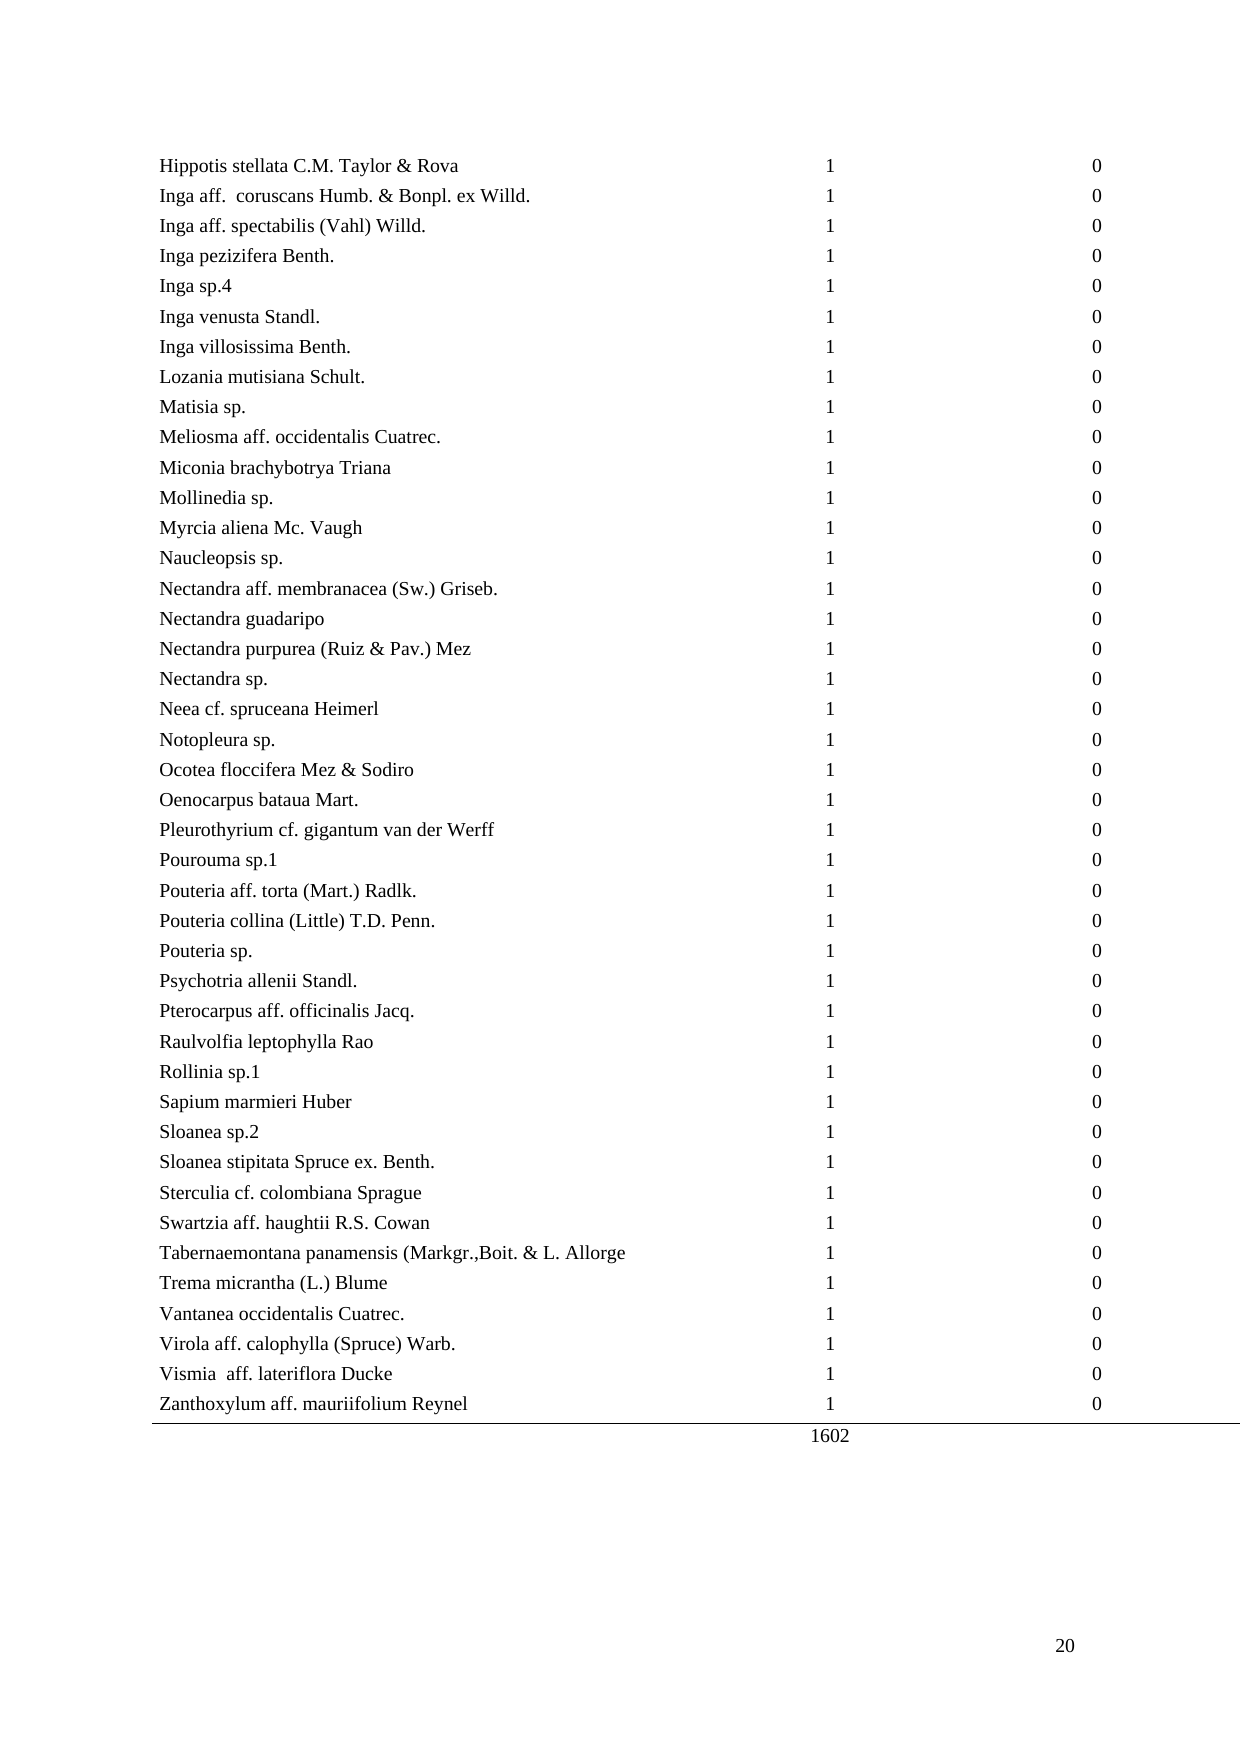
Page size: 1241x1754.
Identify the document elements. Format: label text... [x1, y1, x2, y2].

table_cell 0 [933, 637, 1240, 667]
table_cell Oenocarpus bataua Mart. [152, 788, 727, 818]
table_cell 0 [933, 1271, 1240, 1301]
table_cell Miconia brachybotrya Triana [152, 456, 727, 486]
table_cell 0 [933, 1301, 1240, 1332]
table_cell Myrcia aliena Mc. Vaugh [152, 516, 727, 546]
table_cell Nectandra guadaripo [152, 607, 727, 637]
table_cell 0 [933, 516, 1240, 546]
table_cell Inga sp.4 [152, 274, 727, 304]
table_cell Vismia aff. lateriflora Ducke [152, 1362, 727, 1392]
table_cell 1 [727, 1241, 933, 1271]
table_cell 1 [727, 1090, 933, 1120]
table_cell 0 [933, 1362, 1240, 1392]
table_cell 1 [727, 848, 933, 878]
table_cell 0 [933, 395, 1240, 425]
table_cell 0 [933, 999, 1240, 1029]
table_cell 1 [727, 697, 933, 727]
table_cell 0 [933, 1120, 1240, 1150]
table_cell 0 [933, 697, 1240, 727]
table_cell Mollinedia sp. [152, 486, 727, 516]
table_cell Sloanea sp.2 [152, 1120, 727, 1150]
table_cell 1 [727, 637, 933, 667]
table_cell 0 [933, 154, 1240, 184]
table_cell 0 [933, 335, 1240, 365]
table_cell Sterculia cf. colombiana Sprague [152, 1181, 727, 1211]
table_cell Pouteria aff. torta (Mart.) Radlk. [152, 879, 727, 909]
table_cell Inga villosissima Benth. [152, 335, 727, 365]
table_cell Nectandra aff. membranacea (Sw.) Griseb. [152, 576, 727, 607]
table_cell 0 [933, 848, 1240, 878]
table_cell Inga aff. coruscans Humb. & Bonpl. ex Willd. [152, 184, 727, 214]
table_cell Trema micrantha (L.) Blume [152, 1271, 727, 1301]
table_cell [933, 1424, 1240, 1453]
table_cell 1 [727, 305, 933, 335]
table_cell Notopleura sp. [152, 728, 727, 758]
table_cell 1 [727, 486, 933, 516]
table_cell 1 [727, 456, 933, 486]
table_cell 1 [727, 879, 933, 909]
table_cell 0 [933, 667, 1240, 697]
table_cell Raulvolfia leptophylla Rao [152, 1030, 727, 1060]
table_cell 1 [727, 607, 933, 637]
table_cell [152, 1424, 727, 1453]
table_cell 1 [727, 667, 933, 697]
table_cell Tabernaemontana panamensis (Markgr.,Boit. & L. Allorge [152, 1241, 727, 1271]
table_cell 1 [727, 425, 933, 456]
table_cell 0 [933, 214, 1240, 244]
table_cell 1 [727, 184, 933, 214]
table_cell 0 [933, 456, 1240, 486]
table_cell 1 [727, 788, 933, 818]
table_cell 1 [727, 969, 933, 999]
table_cell Meliosma aff. occidentalis Cuatrec. [152, 425, 727, 456]
table_cell Inga aff. spectabilis (Vahl) Willd. [152, 214, 727, 244]
table_cell 0 [933, 184, 1240, 214]
table_cell 1 [727, 1301, 933, 1332]
table_cell 1 [727, 1150, 933, 1181]
table_cell Hippotis stellata C.M. Taylor & Rova [152, 154, 727, 184]
table_cell 1 [727, 909, 933, 939]
table_cell Nectandra purpurea (Ruiz & Pav.) Mez [152, 637, 727, 667]
table_cell 1 [727, 274, 933, 304]
table_cell 1 [727, 214, 933, 244]
table_cell Ocotea floccifera Mez & Sodiro [152, 758, 727, 788]
table_cell Pouteria collina (Little) T.D. Penn. [152, 909, 727, 939]
table_cell 1 [727, 1181, 933, 1211]
table_cell 1 [727, 1120, 933, 1150]
table_cell 1 [727, 1362, 933, 1392]
table_cell 0 [933, 1090, 1240, 1120]
table_cell 0 [933, 244, 1240, 274]
table_cell Sapium marmieri Huber [152, 1090, 727, 1120]
table_cell Vantanea occidentalis Cuatrec. [152, 1301, 727, 1332]
table_cell 0 [933, 1241, 1240, 1271]
table_cell 0 [933, 1181, 1240, 1211]
table_cell 0 [933, 939, 1240, 969]
table_cell 1 [727, 546, 933, 576]
table_cell 1 [727, 758, 933, 788]
table_cell Nectandra sp. [152, 667, 727, 697]
table_cell Inga pezizifera Benth. [152, 244, 727, 274]
table_cell 1 [727, 1392, 933, 1423]
table_cell 0 [933, 576, 1240, 607]
table_cell 1 [727, 1211, 933, 1241]
table_cell 0 [933, 879, 1240, 909]
table_cell 1 [727, 1030, 933, 1060]
table_cell Matisia sp. [152, 395, 727, 425]
table_cell 0 [933, 788, 1240, 818]
table_cell 0 [933, 607, 1240, 637]
table_cell 1 [727, 365, 933, 395]
table_cell 0 [933, 425, 1240, 456]
table_cell 0 [933, 728, 1240, 758]
table_cell 1 [727, 1332, 933, 1362]
table_cell 0 [933, 486, 1240, 516]
table_cell Sloanea stipitata Spruce ex. Benth. [152, 1150, 727, 1181]
table_cell 1 [727, 244, 933, 274]
table_cell Pleurothyrium cf. gigantum van der Werff [152, 818, 727, 848]
table_cell Naucleopsis sp. [152, 546, 727, 576]
table_cell 1602 [727, 1424, 933, 1453]
table_cell 0 [933, 1060, 1240, 1090]
table_cell Pourouma sp.1 [152, 848, 727, 878]
table_cell Rollinia sp.1 [152, 1060, 727, 1090]
table_cell Neea cf. spruceana Heimerl [152, 697, 727, 727]
table_cell 0 [933, 1030, 1240, 1060]
table_cell Lozania mutisiana Schult. [152, 365, 727, 395]
table_cell 0 [933, 365, 1240, 395]
table_cell Swartzia aff. haughtii R.S. Cowan [152, 1211, 727, 1241]
table_cell Pouteria sp. [152, 939, 727, 969]
table_cell 1 [727, 818, 933, 848]
table_cell 1 [727, 576, 933, 607]
table_cell 0 [933, 909, 1240, 939]
table_cell 0 [933, 1150, 1240, 1181]
table_cell 0 [933, 758, 1240, 788]
table_cell 0 [933, 969, 1240, 999]
table_cell 1 [727, 1271, 933, 1301]
table_cell Virola aff. calophylla (Spruce) Warb. [152, 1332, 727, 1362]
table_cell Zanthoxylum aff. mauriifolium Reynel [152, 1392, 727, 1423]
table_cell 0 [933, 1332, 1240, 1362]
table_cell Inga venusta Standl. [152, 305, 727, 335]
table_cell 1 [727, 939, 933, 969]
table_cell 1 [727, 999, 933, 1029]
table_cell 0 [933, 274, 1240, 304]
table_cell Pterocarpus aff. officinalis Jacq. [152, 999, 727, 1029]
table_cell 1 [727, 335, 933, 365]
table_cell 1 [727, 728, 933, 758]
table_cell 0 [933, 818, 1240, 848]
table_cell 0 [933, 1392, 1240, 1423]
table_cell 0 [933, 546, 1240, 576]
table_cell 1 [727, 1060, 933, 1090]
table_cell 0 [933, 305, 1240, 335]
table_cell Psychotria allenii Standl. [152, 969, 727, 999]
table_cell 0 [933, 1211, 1240, 1241]
table_cell 1 [727, 154, 933, 184]
table_cell 1 [727, 395, 933, 425]
table_cell 1 [727, 516, 933, 546]
